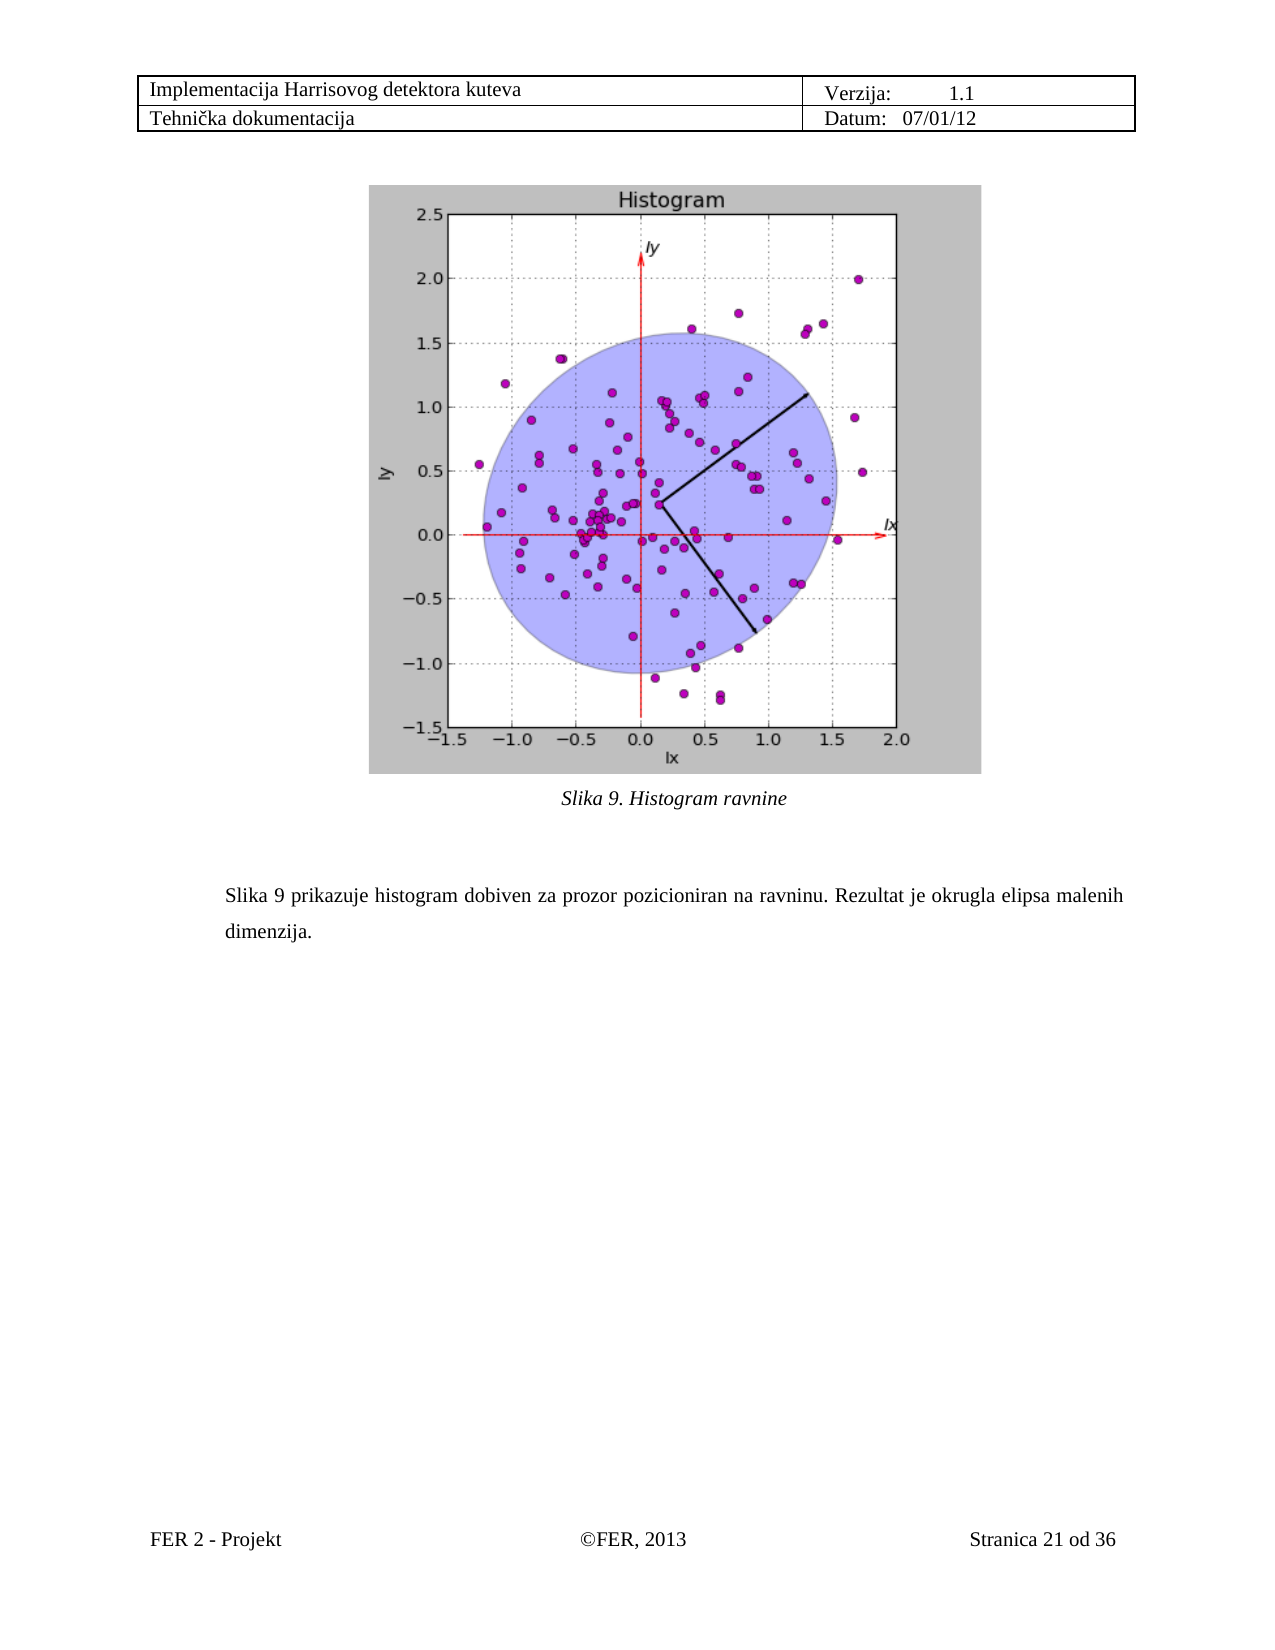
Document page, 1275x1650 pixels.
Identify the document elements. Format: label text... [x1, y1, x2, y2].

picture [368, 185, 982, 774]
text Slika 9 prikazuje histogram dobiven za prozor pozicioniran na ravninu. Rezultat je okrugla elipsa malenih dimenzija. [225, 883, 1125, 943]
text Slika 9. Histogram ravnine [369, 774, 981, 810]
